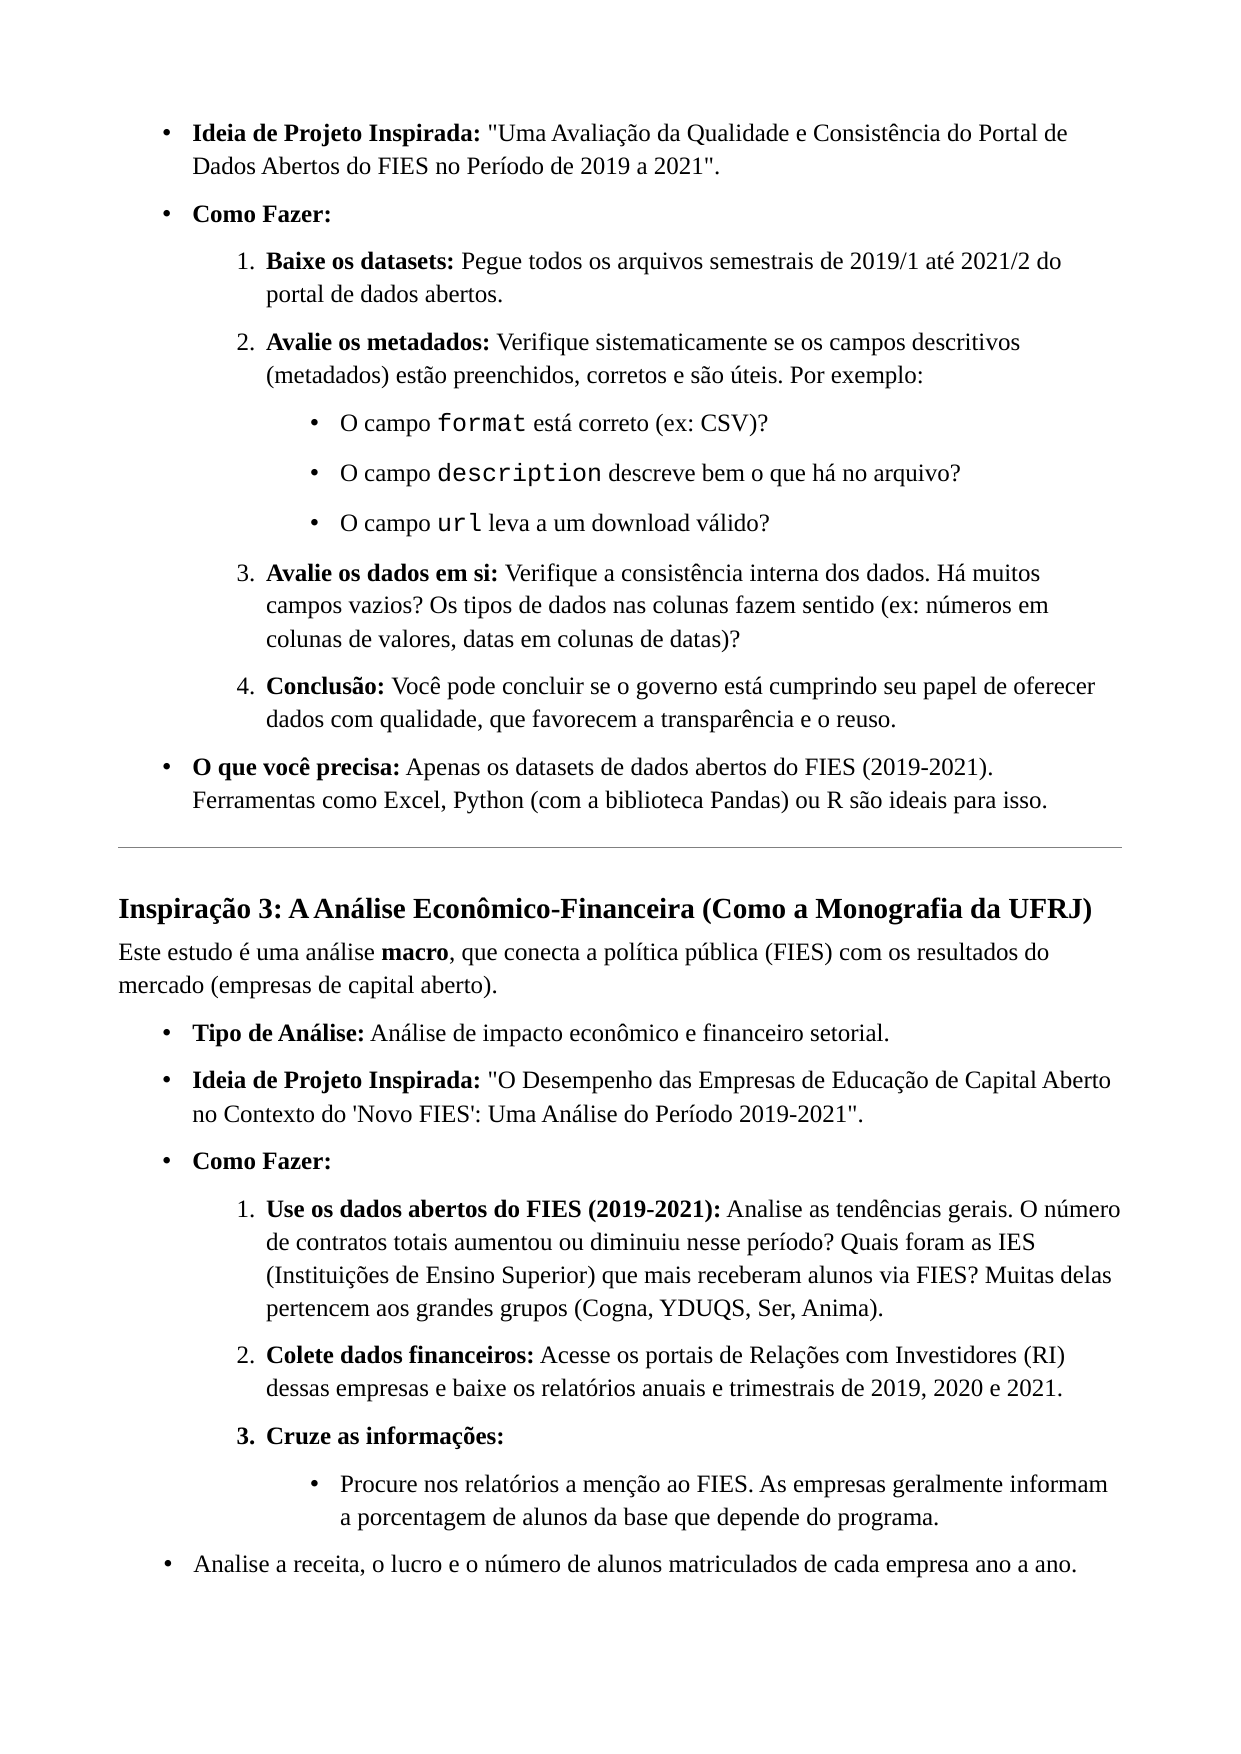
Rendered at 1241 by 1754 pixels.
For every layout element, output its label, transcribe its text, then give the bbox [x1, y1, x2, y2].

list Como Fazer: [162, 1146, 1122, 1175]
list Baixe os datasets: Pegue todos os arquivos semestrais de 2019/1 até 2021/2 do portal de dados abertos. [236, 246, 1122, 308]
list O campo url leva a um download válido? [310, 508, 1122, 538]
list O campo description descreve bem o que há no arquivo? [310, 458, 1122, 488]
list Ideia de Projeto Inspirada: "Uma Avaliação da Qualidade e Consistência do Portal de Dados Abertos do FIES no Período de 2019 a 2021". [162, 118, 1122, 180]
list Analise a receita, o lucro e o número de alunos matriculados de cada empresa ano a ano. [164, 1549, 1122, 1578]
list Avalie os dados em si: Verifique a consistência interna dos dados. Há muitos campos vazios? Os tipos de dados nas colunas fazem sentido (ex: números em colunas de valores, datas em colunas de datas)? [236, 558, 1122, 652]
list Como Fazer: [162, 199, 1122, 227]
list O campo format está correto (ex: CSV)? [310, 408, 1122, 438]
list Use os dados abertos do FIES (2019-2021): Analise as tendências gerais. O número de contratos totais aumentou ou diminuiu nesse período? Quais foram as IES (Instituições de Ensino Superior) que mais receberam alunos via FIES? Muitas delas pertencem aos grandes grupos (Cogna, YDUQS, Ser, Anima). [236, 1194, 1122, 1322]
list Conclusão: Você pode concluir se o governo está cumprindo seu papel de oferecer dados com qualidade, que favorecem a transparência e o reuso. [236, 671, 1122, 733]
list Tipo de Análise: Análise de impacto econômico e financeiro setorial. [162, 1018, 1122, 1047]
list Avalie os metadados: Verifique sistematicamente se os campos descritivos (metadados) estão preenchidos, corretos e são úteis. Por exemplo: [236, 327, 1122, 389]
subtitle Inspiração 3: A Análise Econômico-Financeira (Como a Monografia da UFRJ) [118, 891, 1122, 925]
list Procure nos relatórios a menção ao FIES. As empresas geralmente informam a porcentagem de alunos da base que depende do programa. [310, 1469, 1122, 1531]
list O que você precisa: Apenas os datasets de dados abertos do FIES (2019-2021). Ferramentas como Excel, Python (com a biblioteca Pandas) ou R são ideais para isso. [162, 752, 1122, 814]
list Colete dados financeiros: Acesse os portais de Relações com Investidores (RI) dessas empresas e baixe os relatórios anuais e trimestrais de 2019, 2020 e 2021. [236, 1341, 1122, 1402]
list Ideia de Projeto Inspirada: "O Desempenho das Empresas de Educação de Capital Aberto no Contexto do 'Novo FIES': Uma Análise do Período 2019-2021". [162, 1066, 1122, 1127]
list Cruze as informações: [236, 1421, 1122, 1450]
text Este estudo é uma análise macro, que conecta a política pública (FIES) com os resultados do mercado (empresas de capital aberto). [118, 937, 1122, 999]
